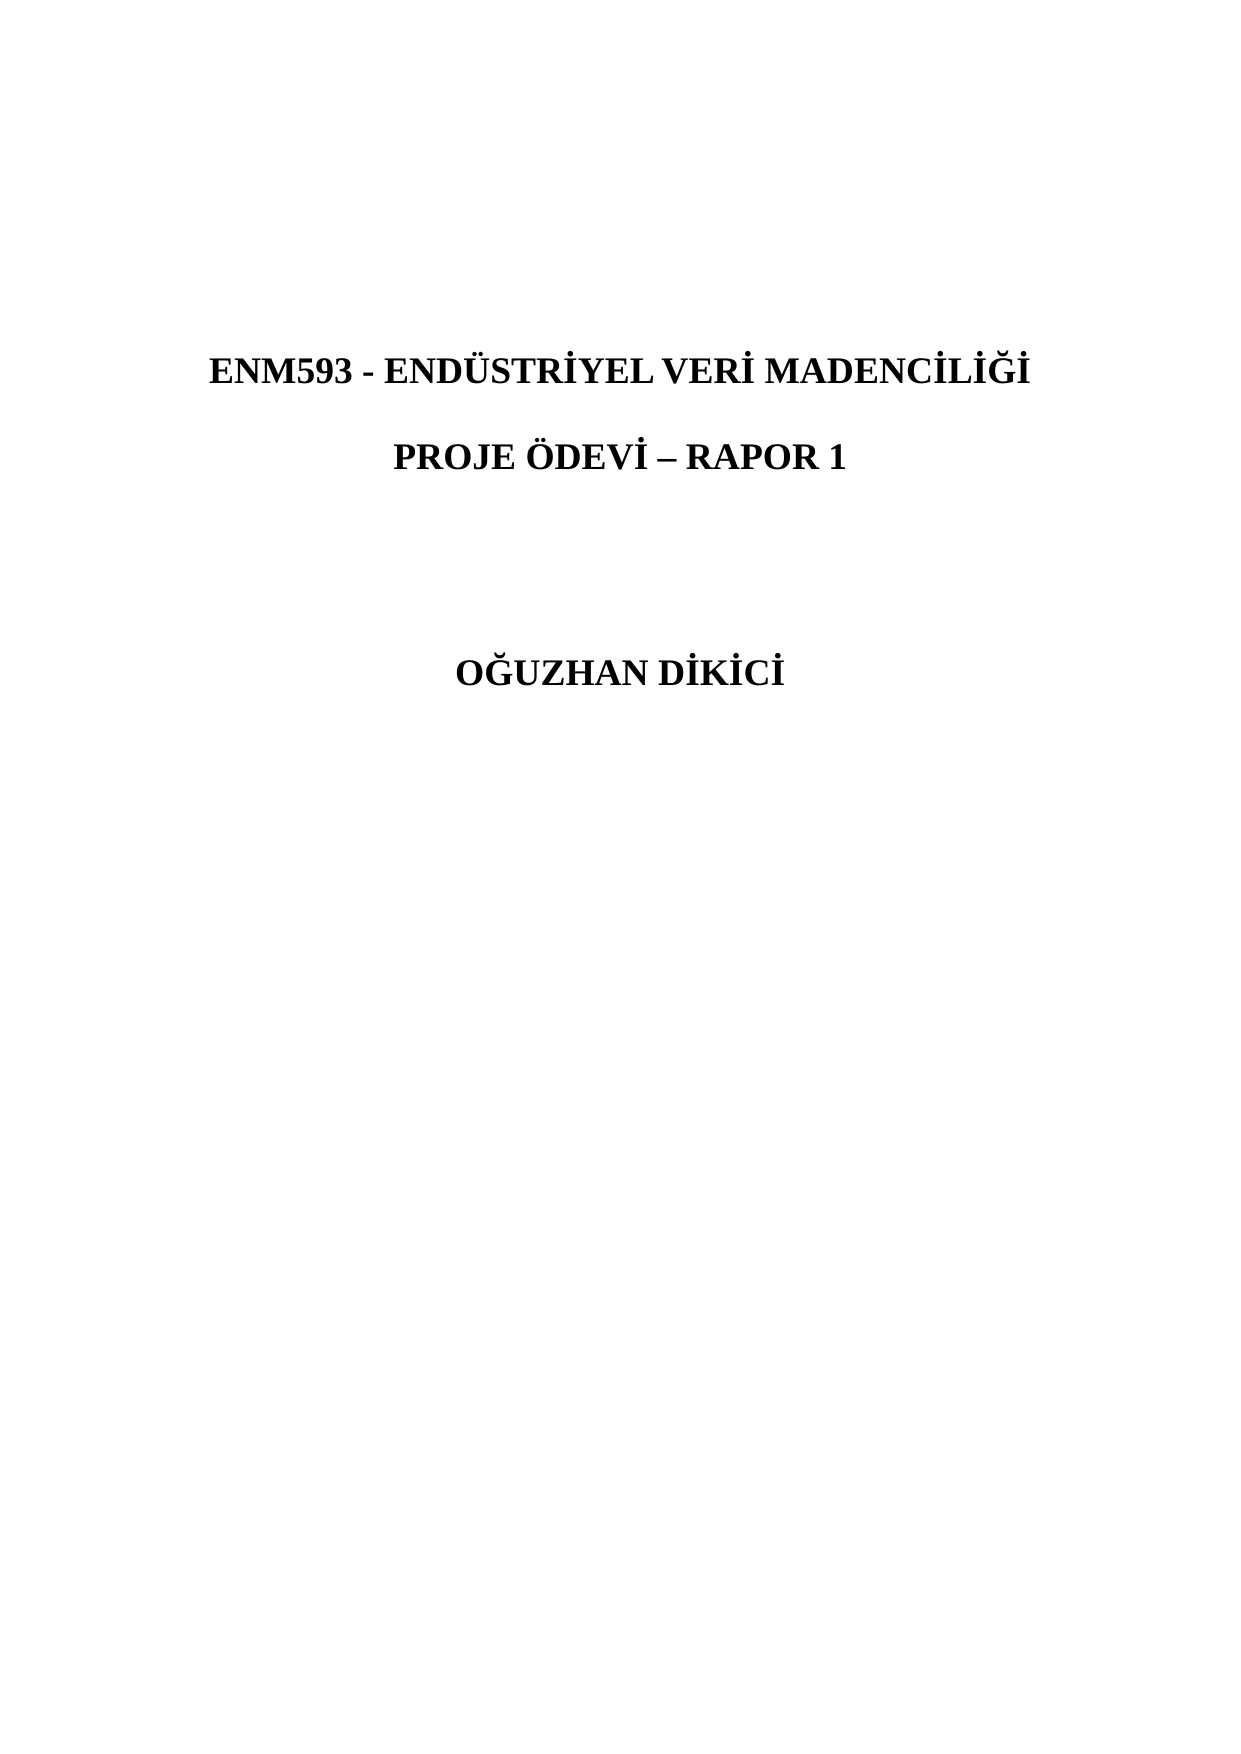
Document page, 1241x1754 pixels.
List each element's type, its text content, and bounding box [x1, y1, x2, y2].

text ENM593 - ENDÜSTRİYEL VERİ MADENCİLİĞİ [118, 348, 1122, 391]
text OĞUZHAN DİKİCİ [118, 650, 1122, 693]
text PROJE ÖDEVİ – RAPOR 1 [118, 434, 1122, 477]
